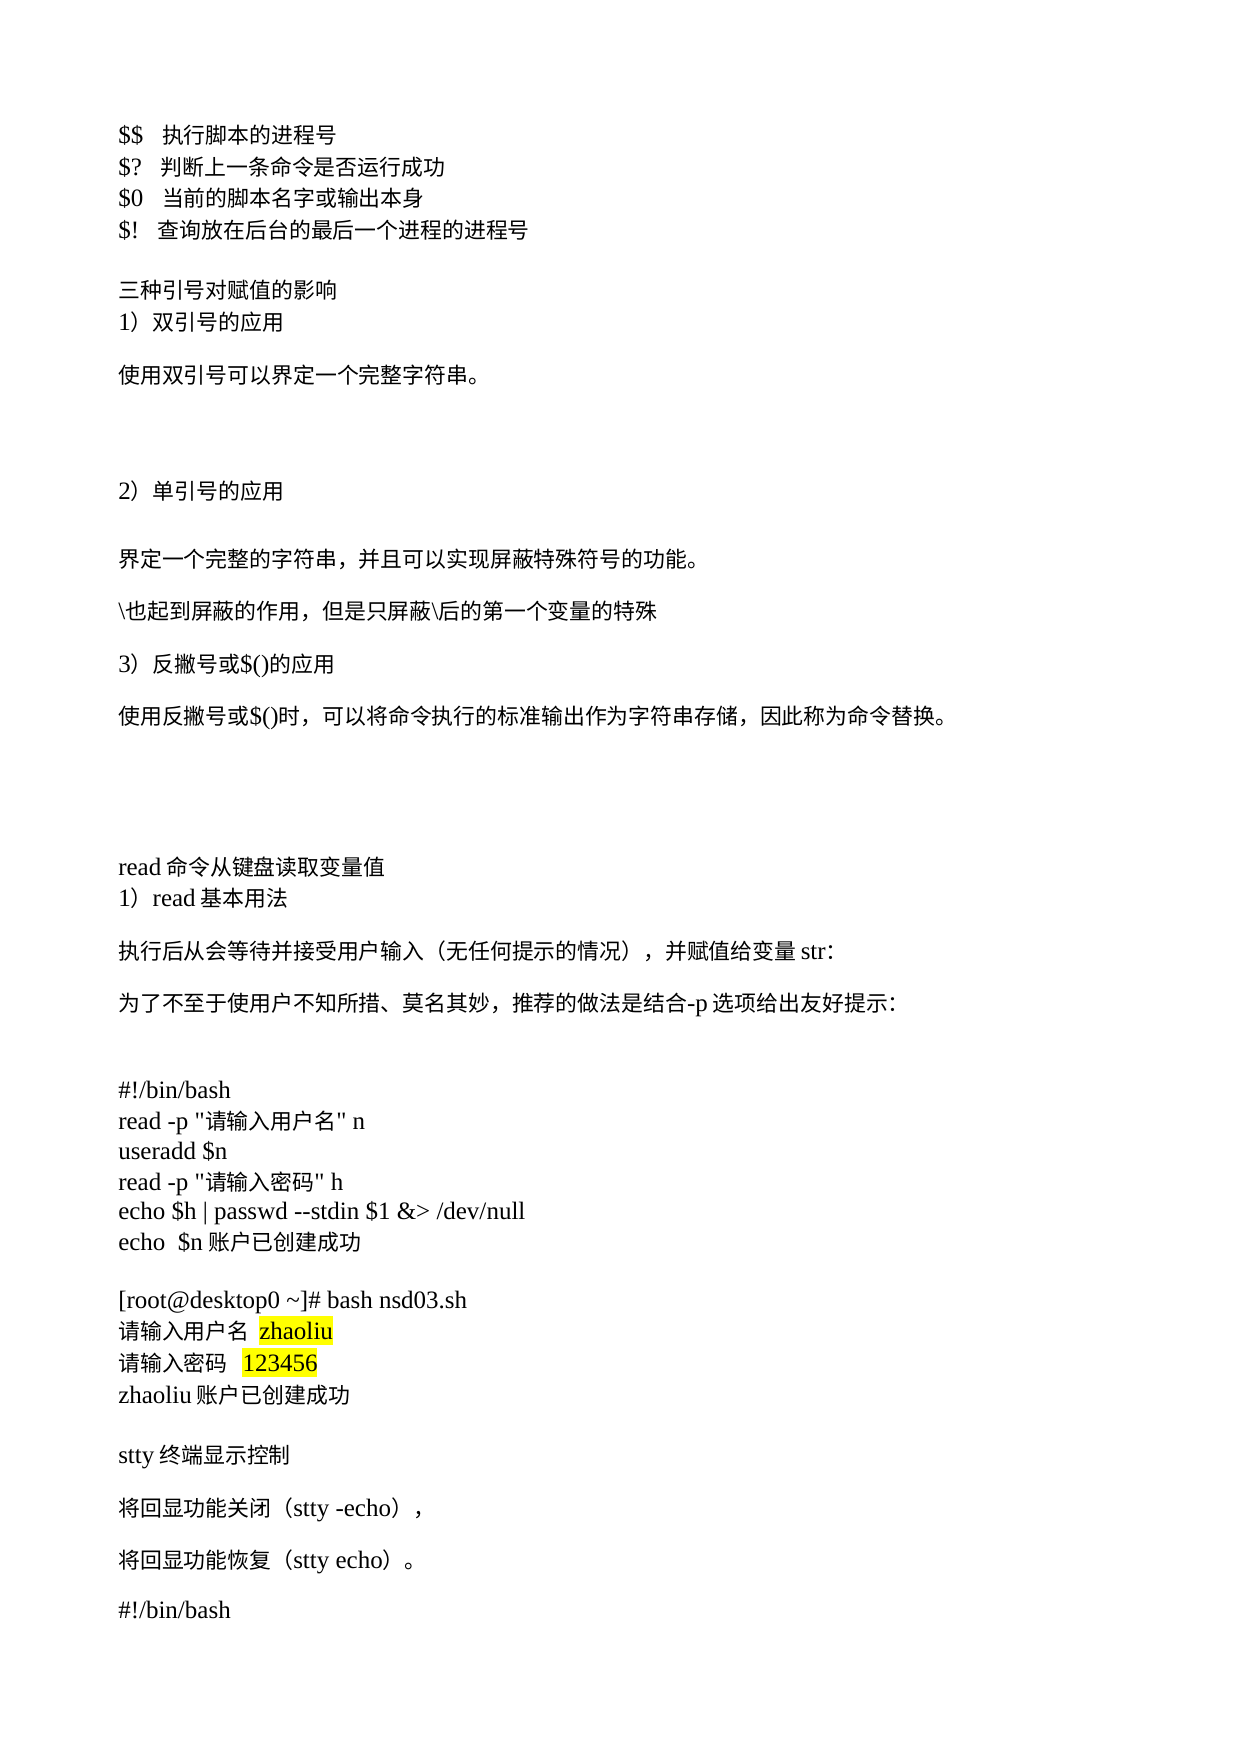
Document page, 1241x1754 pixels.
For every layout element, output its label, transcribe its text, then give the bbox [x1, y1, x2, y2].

text 三种引号对赋值的影响 [118, 273, 1122, 305]
text read -p "请输入用户名" n [118, 1104, 1122, 1136]
text 将回显功能恢复（stty echo）。 [118, 1543, 1122, 1575]
text [root@desktop0 ~]# bash nsd03.sh [118, 1286, 1122, 1314]
text $0 当前的脚本名字或输出本身 [118, 181, 1122, 213]
text 1）双引号的应用 [118, 305, 1122, 337]
text 使用双引号可以界定一个完整字符串。 [118, 358, 1122, 389]
text 使用反撇号或$()时，可以将命令执行的标准输出作为字符串存储，因此称为命令替换。 [118, 699, 1122, 731]
text read命令从键盘读取变量值 [118, 850, 1122, 881]
text read -p "请输入密码" h [118, 1165, 1122, 1196]
text 界定一个完整的字符串，并且可以实现屏蔽特殊符号的功能。 [118, 542, 1122, 573]
text 1）read基本用法 [118, 881, 1122, 913]
text stty终端显示控制 [118, 1438, 1122, 1470]
text 2）单引号的应用 [118, 474, 1122, 506]
text 将回显功能关闭（stty -echo）， [118, 1491, 1122, 1522]
text echo $n账户已创建成功 [118, 1225, 1122, 1257]
text $? 判断上一条命令是否运行成功 [118, 150, 1122, 181]
text \也起到屏蔽的作用，但是只屏蔽\后的第一个变量的特殊 [118, 594, 1122, 626]
text #!/bin/bash [118, 1076, 1122, 1104]
text 3）反撇号或$()的应用 [118, 647, 1122, 678]
text 为了不至于使用户不知所措、莫名其妙，推荐的做法是结合-p选项给出友好提示： [118, 986, 1122, 1018]
text 执行后从会等待并接受用户输入（无任何提示的情况），并赋值给变量str： [118, 934, 1122, 966]
text 请输入密码 123456 [118, 1346, 1122, 1378]
text $$ 执行脚本的进程号 [118, 118, 1122, 150]
text echo $h | passwd --stdin $1 &> /dev/null [118, 1196, 1122, 1225]
text useradd $n [118, 1136, 1122, 1165]
text zhaoliu账户已创建成功 [118, 1378, 1122, 1409]
text 请输入用户名 zhaoliu [118, 1314, 1122, 1346]
text #!/bin/bash [118, 1596, 1122, 1624]
text $! 查询放在后台的最后一个进程的进程号 [118, 213, 1122, 245]
